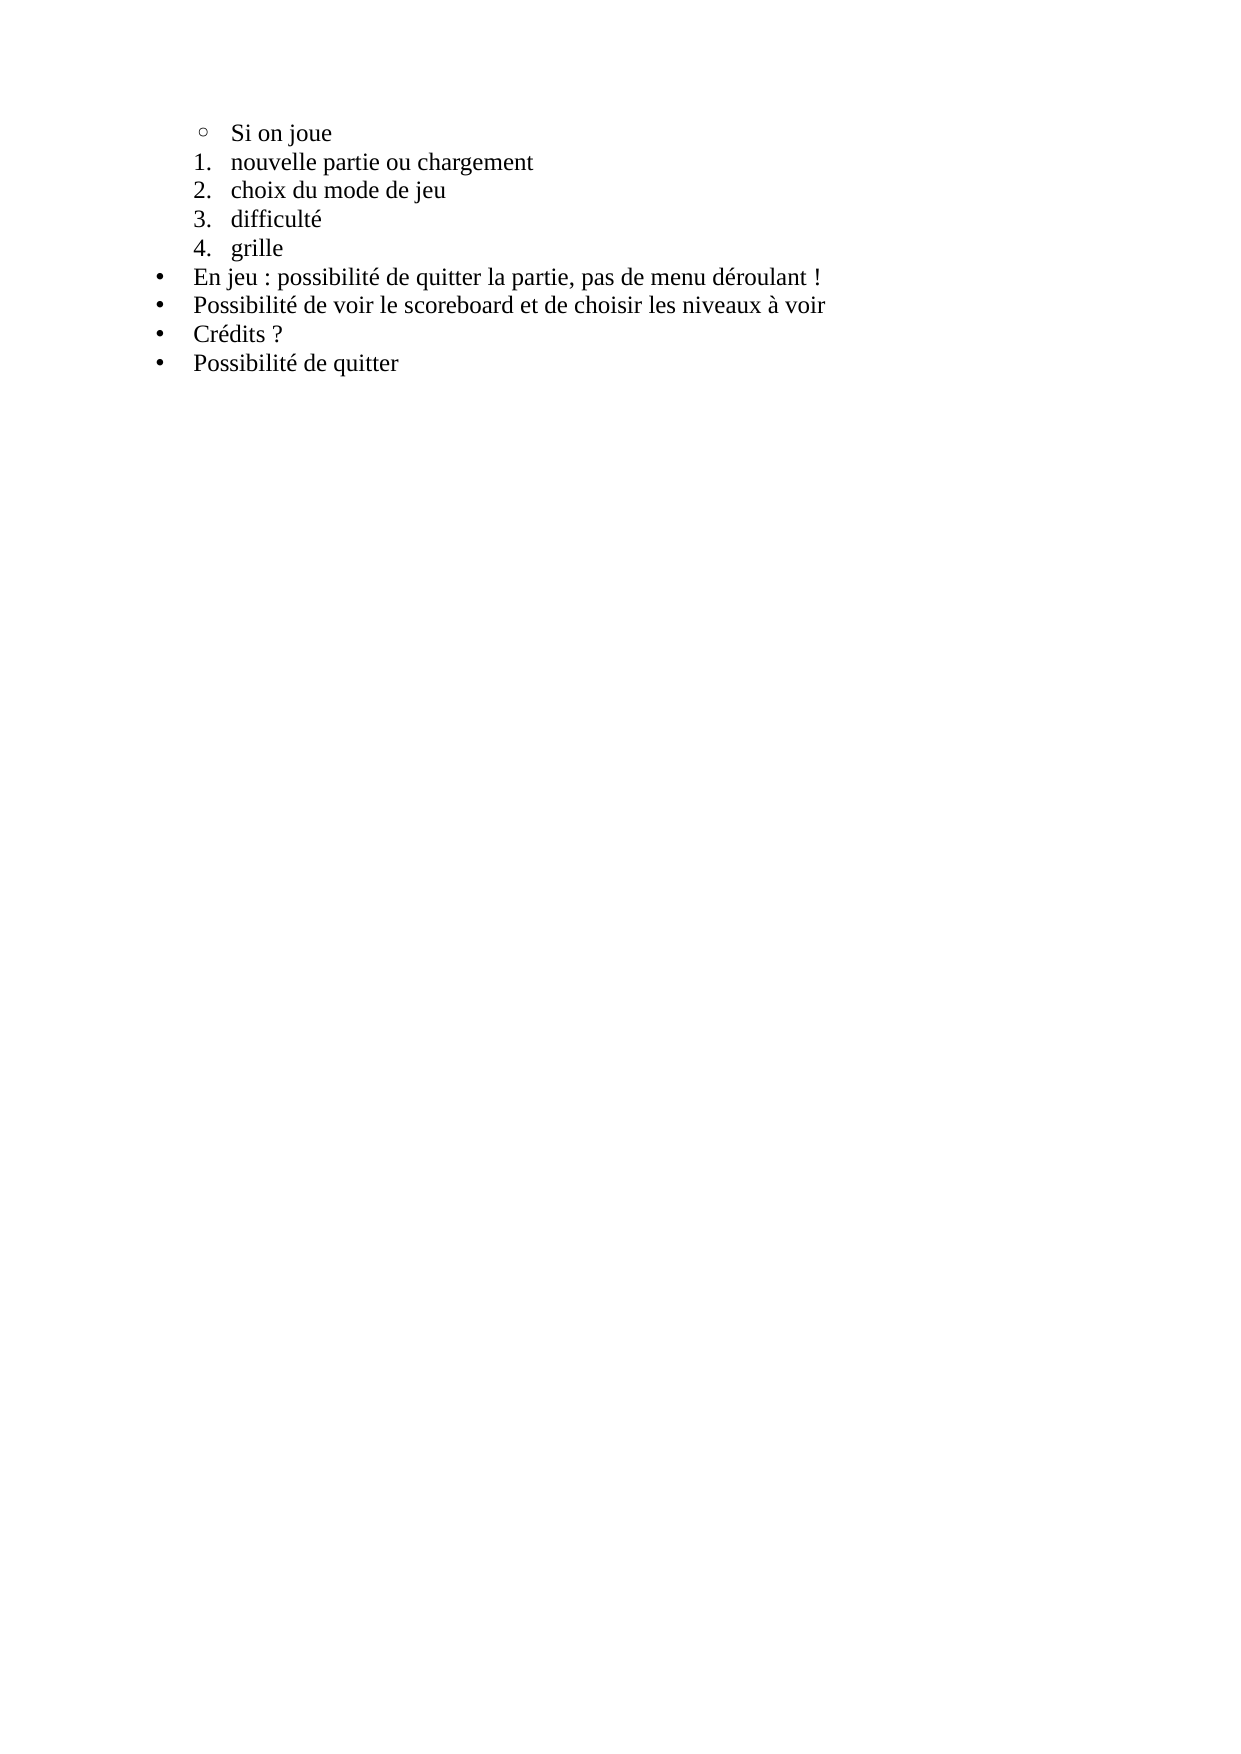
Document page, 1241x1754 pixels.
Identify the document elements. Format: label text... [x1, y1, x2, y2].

list Possibilité de quitter [156, 348, 1122, 377]
list Si on joue [193, 118, 1122, 147]
list nouvelle partie ou chargement [193, 147, 1122, 176]
list Crédits ? [156, 319, 1122, 348]
list grille [193, 233, 1122, 262]
list En jeu : possibilité de quitter la partie, pas de menu déroulant ! [156, 262, 1122, 291]
list Possibilité de voir le scoreboard et de choisir les niveaux à voir [156, 291, 1122, 319]
list choix du mode de jeu [193, 176, 1122, 204]
list difficulté [193, 204, 1122, 233]
